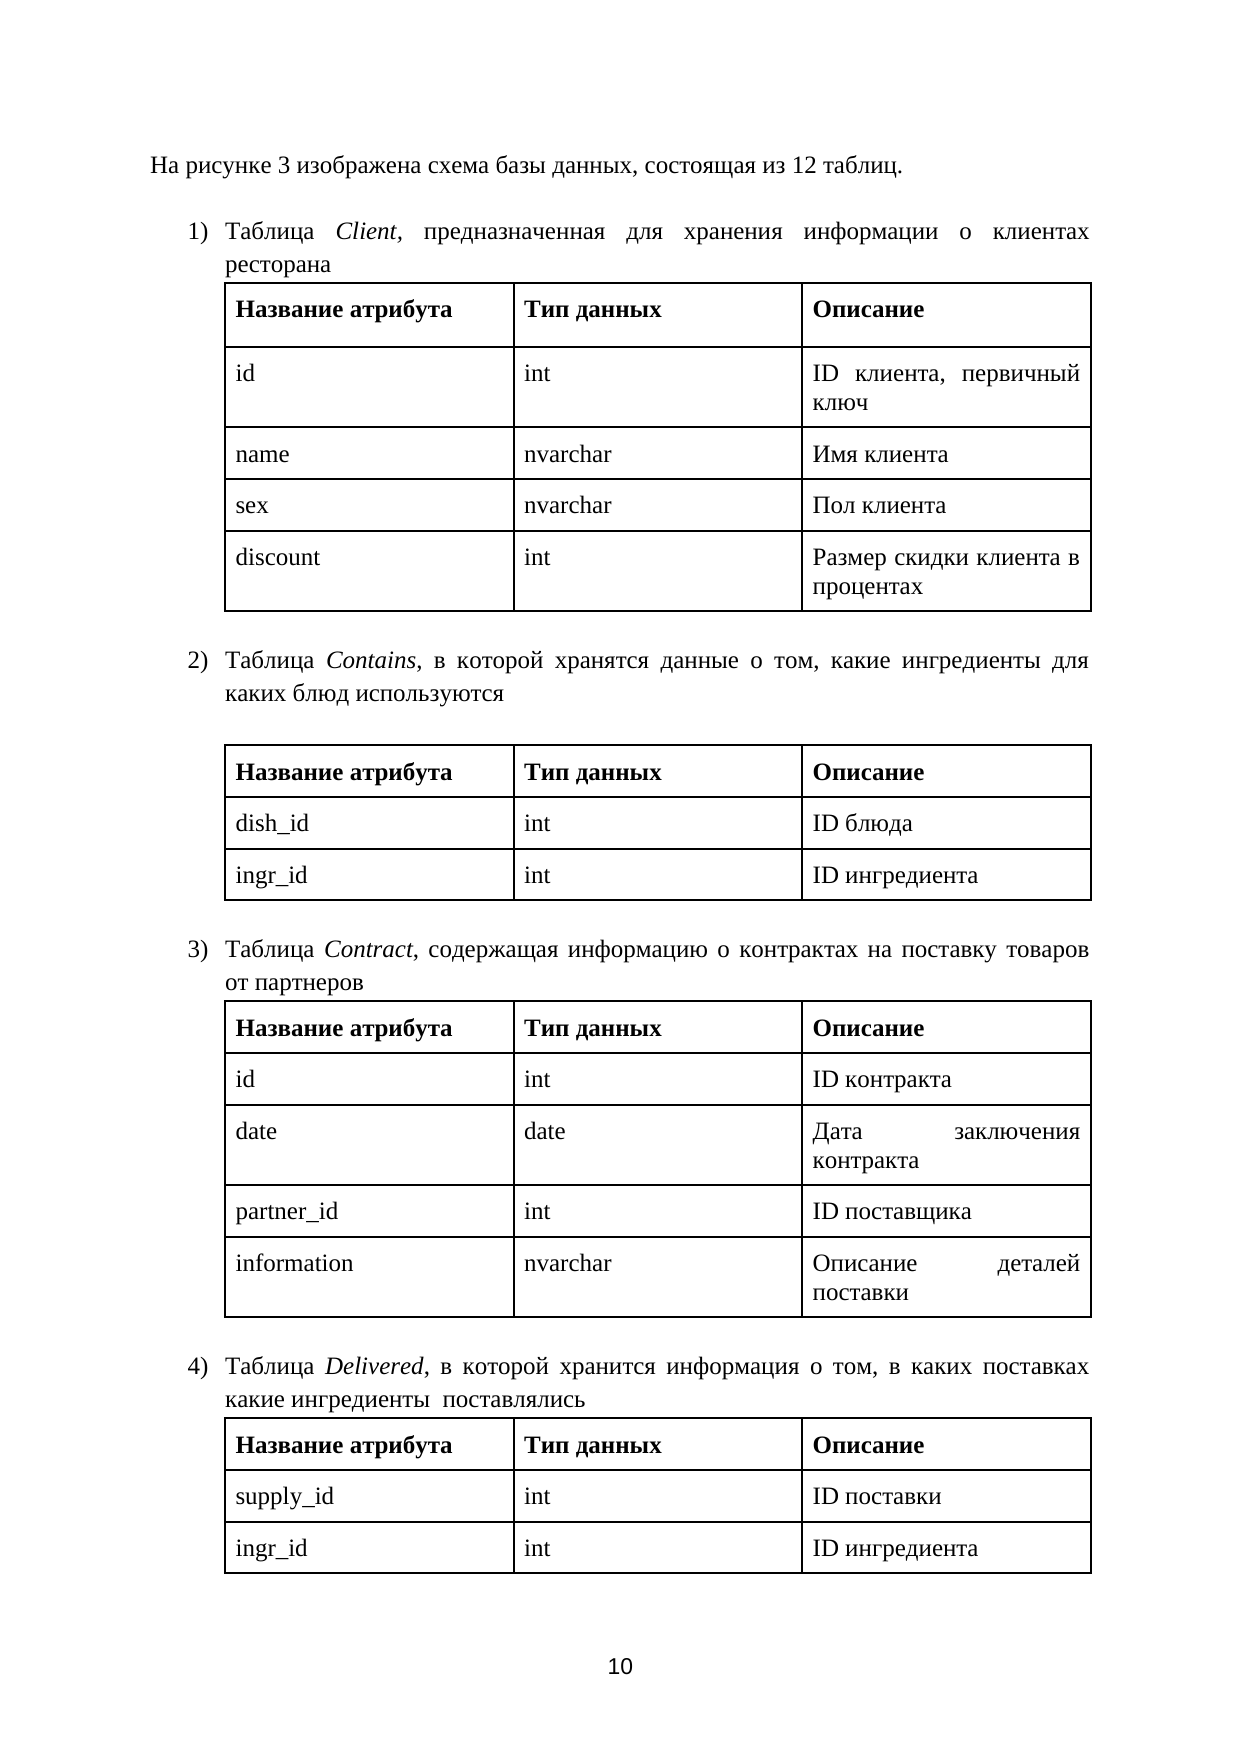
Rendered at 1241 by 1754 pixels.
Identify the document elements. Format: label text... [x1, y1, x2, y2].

table_header Описание [803, 1002, 1090, 1052]
table_cell id [226, 348, 513, 426]
table_cell ingr_id [226, 1523, 513, 1572]
table_header Название атрибута [226, 746, 513, 796]
table_cell date [226, 1106, 513, 1184]
table_cell ingr_id [226, 850, 513, 899]
table_header Название атрибута [226, 1002, 513, 1052]
table_cell ID поставки [803, 1471, 1090, 1521]
table_header Тип данных [515, 1002, 801, 1052]
table_cell partner_id [226, 1186, 513, 1236]
table_cell int [515, 1471, 801, 1521]
table_header Название атрибута [226, 284, 513, 346]
table_cell Имя клиента [803, 428, 1090, 478]
table_cell date [515, 1106, 801, 1184]
table_cell ID блюда [803, 798, 1090, 847]
table_cell Описание деталей поставки [803, 1238, 1090, 1316]
table_header Название атрибута [226, 1419, 513, 1469]
table_cell id [226, 1054, 513, 1103]
table_cell Размер скидки клиента в процентах [803, 532, 1090, 610]
table_header Тип данных [515, 1419, 801, 1469]
table_cell supply_id [226, 1471, 513, 1521]
table_cell ID контракта [803, 1054, 1090, 1103]
list Таблица Delivered, в которой хранится информация о том, в каких поставках какие ингредиенты поставлялись [187, 1351, 1090, 1413]
list Таблица Client, предназначенная для хранения информации о клиентах ресторана [187, 216, 1090, 278]
table_header Описание [803, 1419, 1090, 1469]
table_cell information [226, 1238, 513, 1316]
table_cell ID поставщика [803, 1186, 1090, 1236]
list Таблица Contains, в которой хранятся данные о том, какие ингредиенты для каких блюд используются [187, 645, 1090, 707]
table_cell discount [226, 532, 513, 610]
table_cell int [515, 850, 801, 899]
table_cell ID ингредиента [803, 1523, 1090, 1572]
table_cell int [515, 348, 801, 426]
table_cell Пол клиента [803, 480, 1090, 529]
table_cell sex [226, 480, 513, 529]
text На рисунке 3 изображена схема базы данных, состоящая из 12 таблиц. [150, 150, 1090, 179]
table_header Описание [803, 284, 1090, 346]
table_cell nvarchar [515, 1238, 801, 1316]
table_cell nvarchar [515, 428, 801, 478]
table_cell name [226, 428, 513, 478]
list Таблица Contract, содержащая информацию о контрактах на поставку товаров от партнеров [187, 934, 1090, 996]
table_header Тип данных [515, 284, 801, 346]
table_cell dish_id [226, 798, 513, 847]
table_header Тип данных [515, 746, 801, 796]
table_cell ID клиента, первичный ключ [803, 348, 1090, 426]
table_cell nvarchar [515, 480, 801, 529]
table_header Описание [803, 746, 1090, 796]
table_cell int [515, 532, 801, 610]
table_cell int [515, 1054, 801, 1103]
table_cell int [515, 1523, 801, 1572]
table_cell Дата заключения контракта [803, 1106, 1090, 1184]
table_cell int [515, 798, 801, 847]
table_cell int [515, 1186, 801, 1236]
table_cell ID ингредиента [803, 850, 1090, 899]
